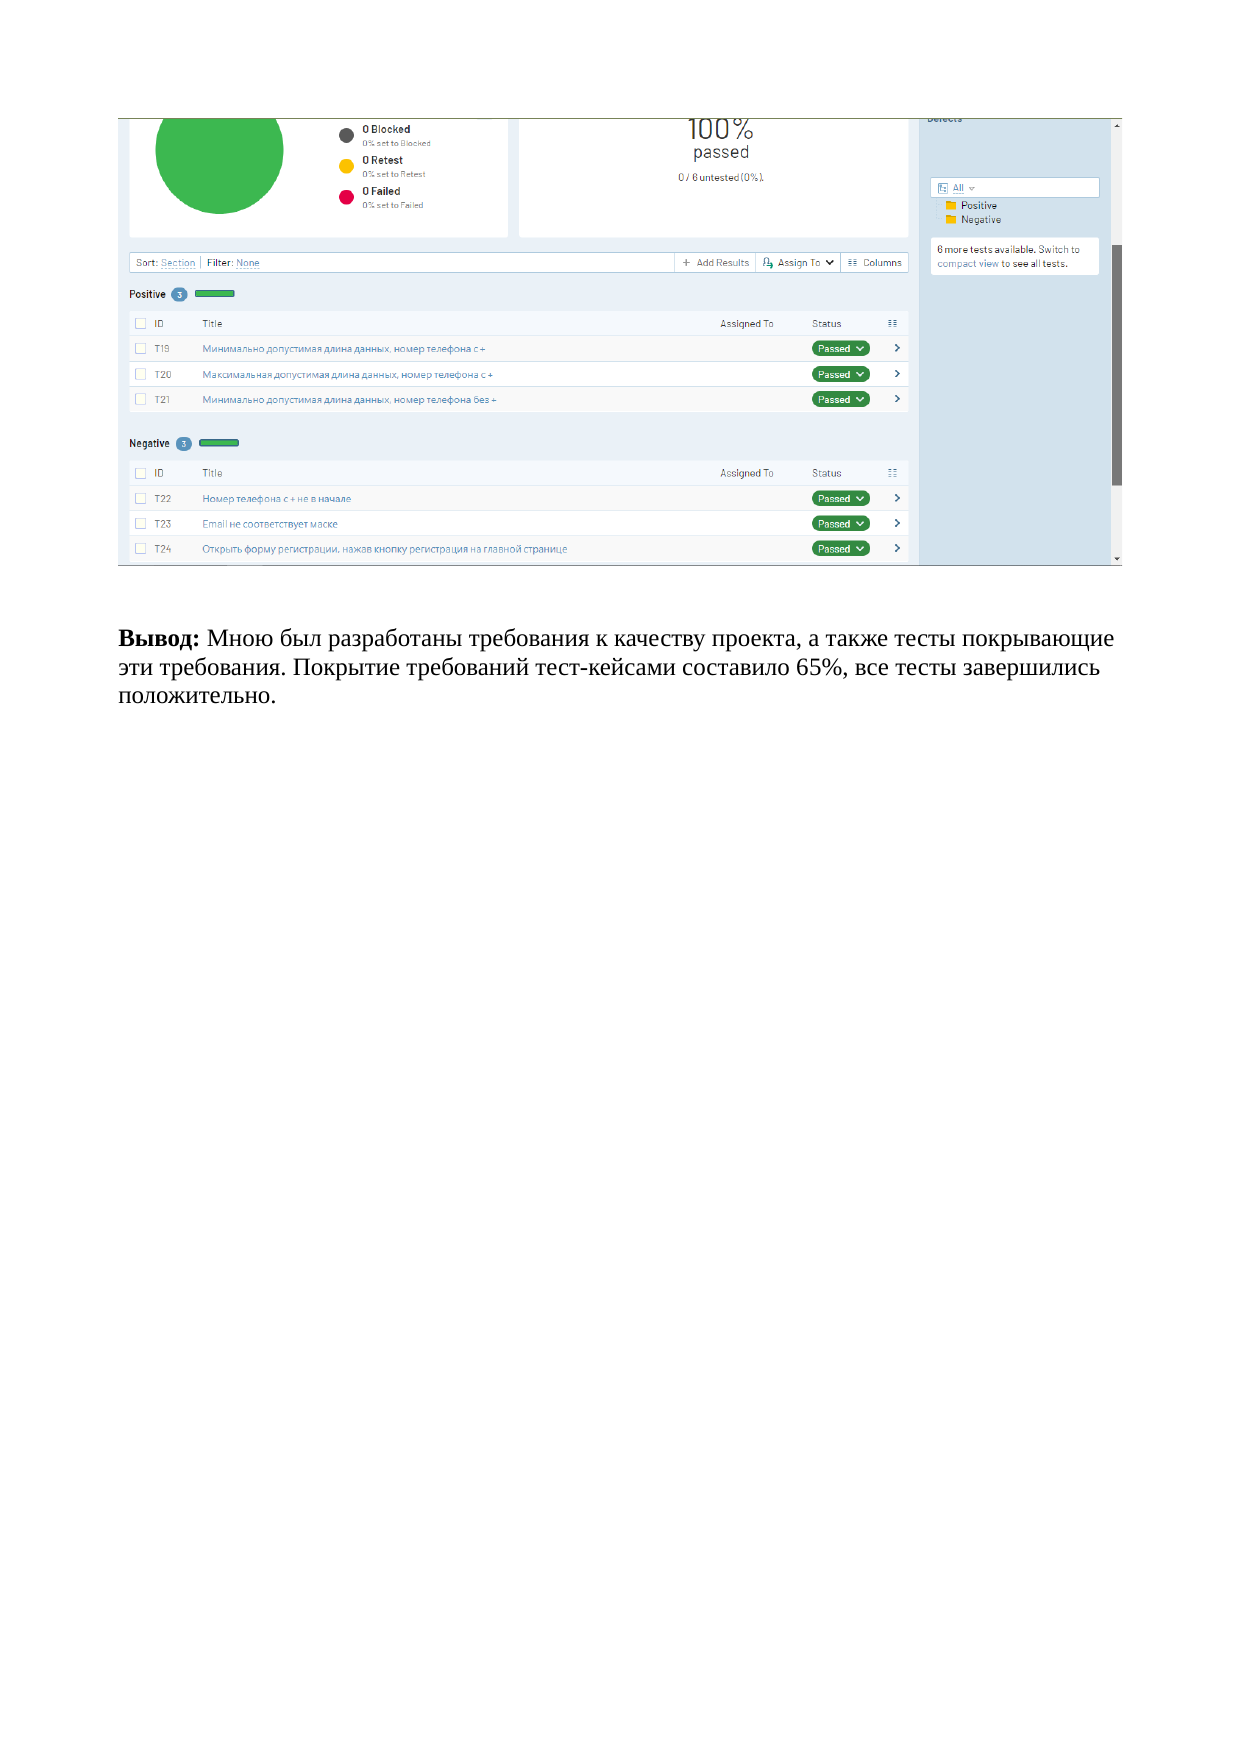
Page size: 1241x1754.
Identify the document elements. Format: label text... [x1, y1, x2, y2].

text Вывод: Мною был разработаны требования к качеству проекта, а также тесты покрывающие эти требования. Покрытие требований тест-кейсами составило 65%, все тесты завершились положительно. [118, 623, 1122, 709]
picture [118, 118, 1123, 566]
